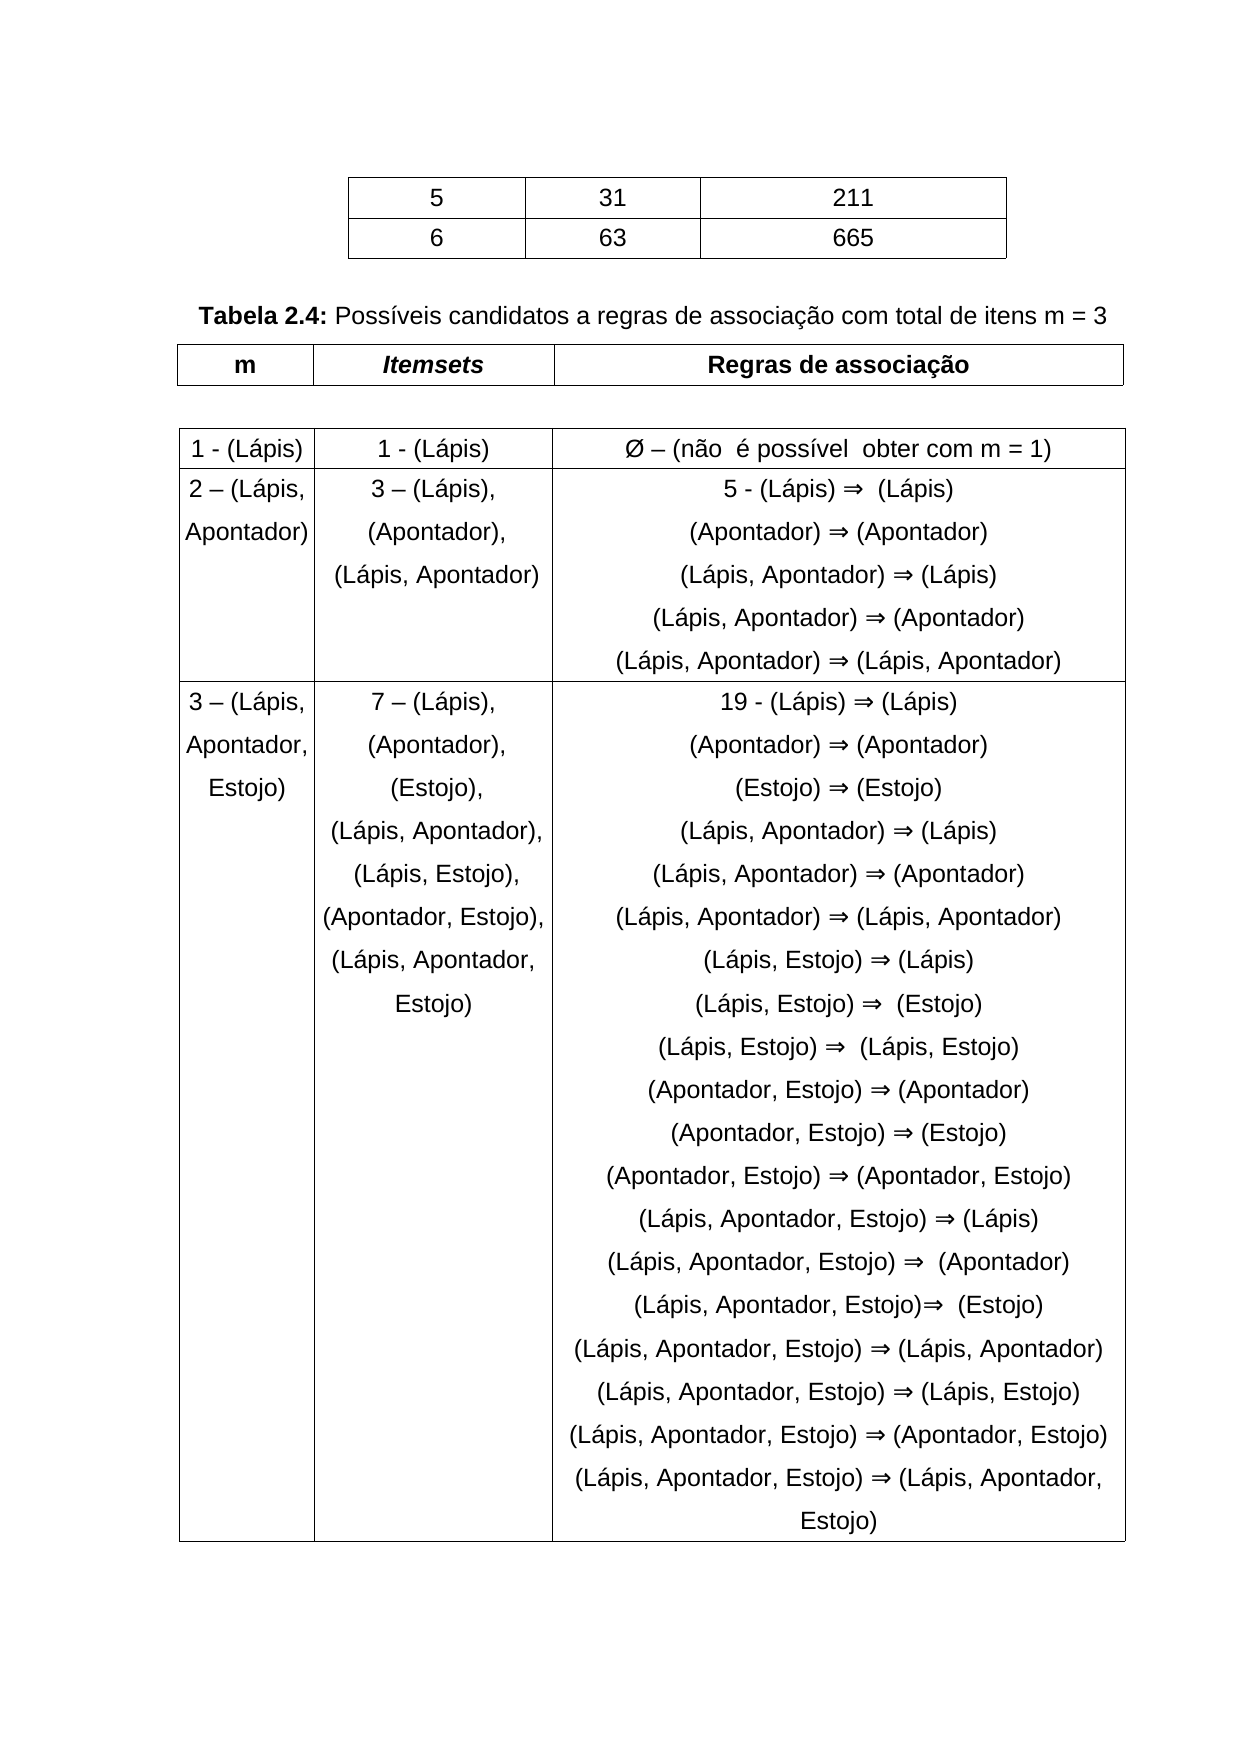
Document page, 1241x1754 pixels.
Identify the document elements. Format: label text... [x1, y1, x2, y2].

table_cell 5 - (Lápis) ⇒ (Lápis) (Apontador) ⇒ (Apontador) (Lápis, Apontador) ⇒ (Lápis) (Lápis, Apontador) ⇒ (Apontador) (Lápis, Apontador) ⇒ (Lápis, Apontador) [553, 469, 1125, 681]
table_cell 5 [349, 178, 525, 217]
table_cell 7 – (Lápis), (Apontador), (Estojo), (Lápis, Apontador), (Lápis, Estojo), (Apontador, Estojo), (Lápis, Apontador, Estojo) [315, 682, 552, 1541]
text Tabela 2.4: Possíveis candidatos a regras de associação com total de itens m = 3 [177, 301, 1122, 330]
table_header 1 - (Lápis) [180, 429, 314, 468]
table_header 1 - (Lápis) [315, 429, 552, 468]
table_header Itemsets [314, 345, 554, 384]
table_cell 3 – (Lápis, Apontador,Estojo) [180, 682, 314, 1541]
table_cell 211 [701, 178, 1006, 217]
table_header Ø – (não é possível obter com m = 1) [553, 429, 1125, 468]
table_cell 3 – (Lápis), (Apontador), (Lápis, Apontador) [315, 469, 552, 681]
table_header m [178, 345, 313, 384]
table_cell 6 [349, 219, 525, 258]
table_cell 63 [526, 219, 700, 258]
table_cell 2 – (Lápis, Apontador) [180, 469, 314, 681]
table_cell 19 - (Lápis) ⇒ (Lápis) (Apontador) ⇒ (Apontador) (Estojo) ⇒ (Estojo) (Lápis, Apontador) ⇒ (Lápis) (Lápis, Apontador) ⇒ (Apontador) (Lápis, Apontador) ⇒ (Lápis, Apontador) (Lápis, Estojo) ⇒ (Lápis) (Lápis, Estojo) ⇒ (Estojo) (Lápis, Estojo) ⇒ (Lápis, Estojo) (Apontador, Estojo) ⇒ (Apontador) (Apontador, Estojo) ⇒ (Estojo) (Apontador, Estojo) ⇒ (Apontador, Estojo) (Lápis, Apontador, Estojo) ⇒ (Lápis) (Lápis, Apontador, Estojo) ⇒ (Apontador) (Lápis, Apontador, Estojo)⇒ (Estojo) (Lápis, Apontador, Estojo) ⇒ (Lápis, Apontador) (Lápis, Apontador, Estojo) ⇒ (Lápis, Estojo) (Lápis, Apontador, Estojo) ⇒ (Apontador, Estojo) (Lápis, Apontador, Estojo) ⇒ (Lápis, Apontador, Estojo) [553, 682, 1125, 1541]
table_cell 665 [701, 219, 1006, 258]
table_cell 31 [526, 178, 700, 217]
table_header Regras de associação [555, 345, 1123, 384]
